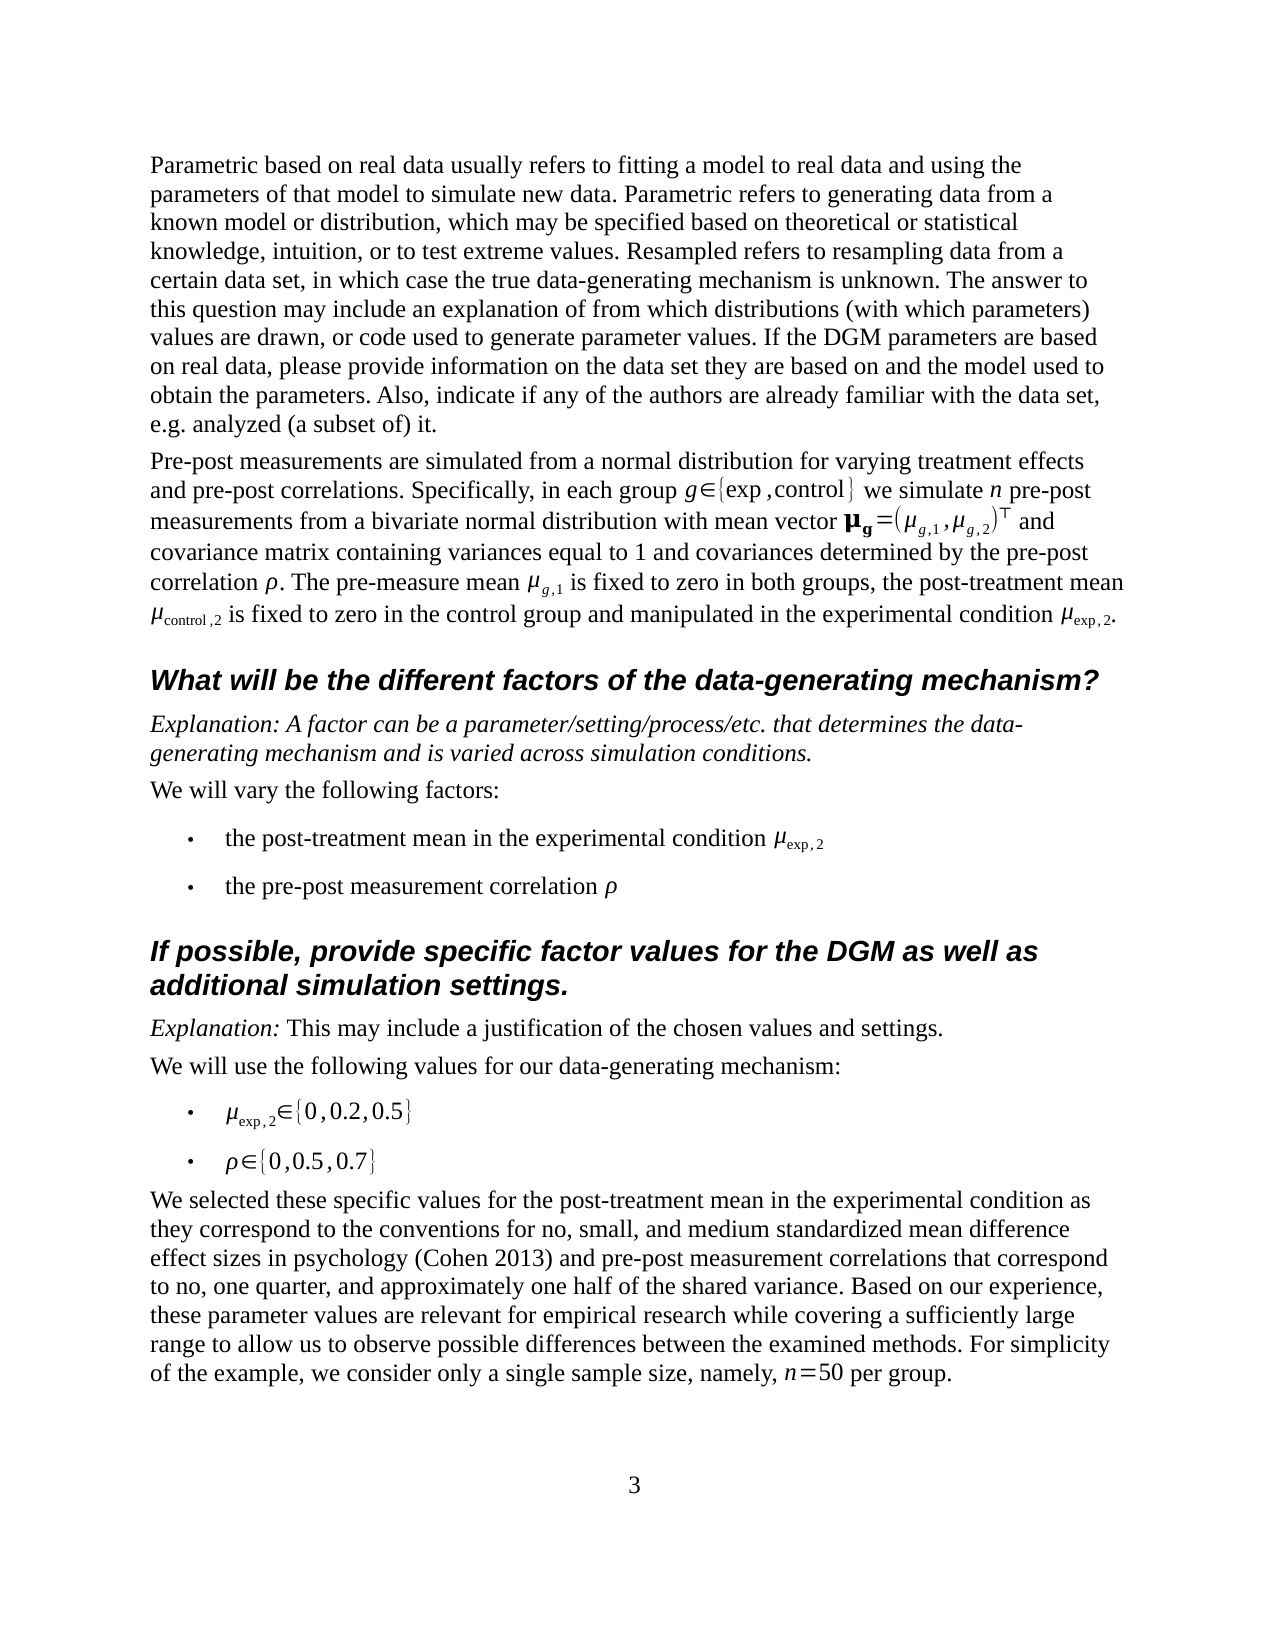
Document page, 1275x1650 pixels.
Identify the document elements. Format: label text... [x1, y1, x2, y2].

text Explanation: This may include a justification of the chosen values and settings. [150, 1013, 1125, 1042]
list the pre-post measurement correlation [187, 871, 1125, 900]
subtitle If possible, provide specific factor values for the DGM as well as additional simulation settings. [150, 934, 1125, 1001]
text Explanation: A factor can be a parameter/setting/process/etc. that determines the data-generating mechanism and is varied across simulation conditions. [150, 709, 1125, 766]
text Pre-post measurements are simulated from a normal distribution for varying treatment effects and pre-post correlations. Specifically, in each group we simulate pre-post measurements from a bivariate normal distribution with mean vector and covariance matrix containing variances equal to 1 and covariances determined by the pre-post correlation . The pre-measure mean is fixed to zero in both groups, the post-treatment mean is fixed to zero in the control group and manipulated in the experimental condition . [150, 446, 1125, 629]
text Parametric based on real data usually refers to fitting a model to real data and using the parameters of that model to simulate new data. Parametric refers to generating data from a known model or distribution, which may be specified based on theoretical or statistical knowledge, intuition, or to test extreme values. Resampled refers to resampling data from a certain data set, in which case the true data-generating mechanism is unknown. The answer to this question may include an explanation of from which distributions (with which parameters) values are drawn, or code used to generate parameter values. If the DGM parameters are based on real data, please provide information on the data set they are based on and the model used to obtain the parameters. Also, indicate if any of the authors are already familiar with the data set, e.g. analyzed (a subset of) it. [150, 150, 1125, 437]
text We will vary the following factors: [150, 775, 1125, 804]
list the post-treatment mean in the experimental condition [187, 822, 1125, 853]
text We will use the following values for our data-generating mechanism: [150, 1051, 1125, 1080]
subtitle What will be the different factors of the data-generating mechanism? [150, 663, 1125, 696]
text We selected these specific values for the post-treatment mean in the experimental condition as they correspond to the conventions for no, small, and medium standardized mean difference effect sizes in psychology (Cohen 2013) and pre-post measurement correlations that correspond to no, one quarter, and approximately one half of the shared variance. Based on our experience, these parameter values are relevant for empirical research while covering a sufficiently large range to allow us to observe possible differences between the examined methods. For simplicity of the example, we consider only a single sample size, namely, per group. [150, 1185, 1125, 1386]
